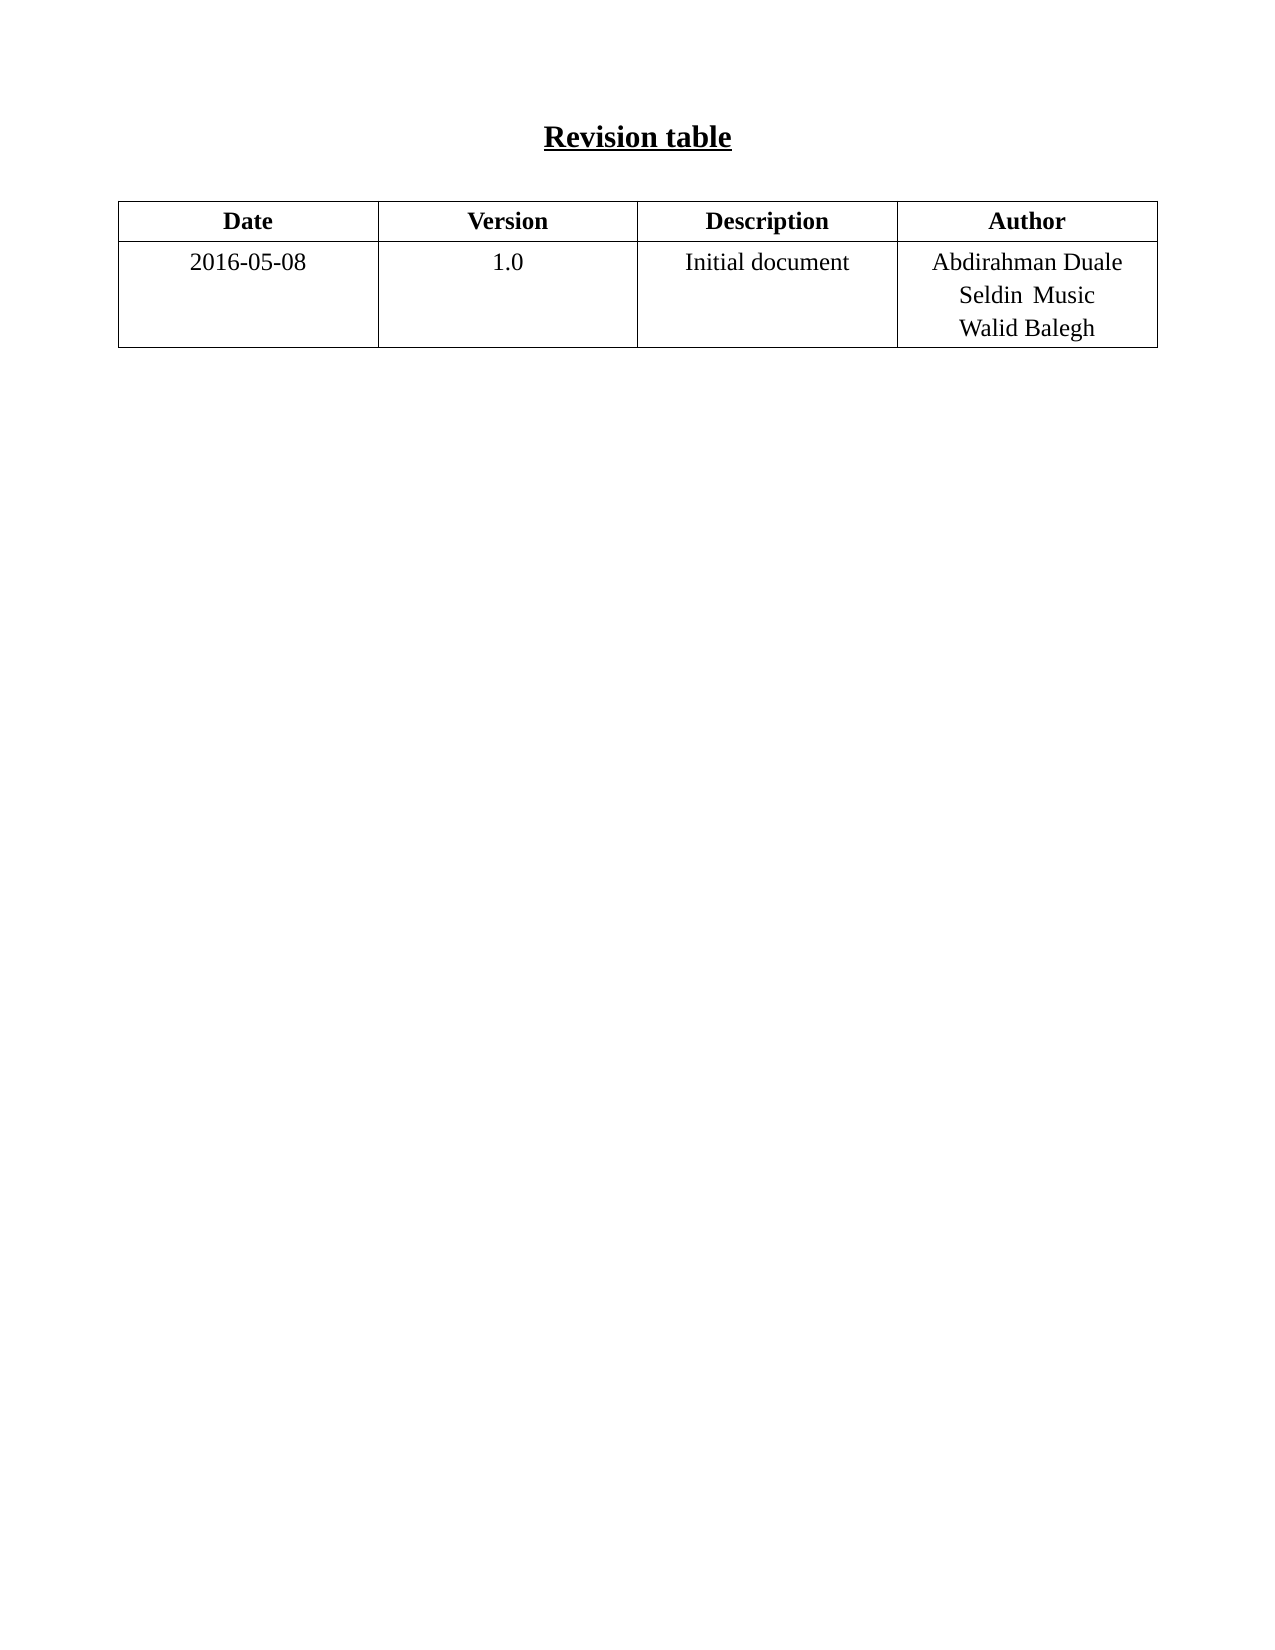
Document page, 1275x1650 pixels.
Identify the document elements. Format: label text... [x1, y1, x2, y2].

table_cell 2016-05-08 [119, 242, 378, 347]
table_cell Abdirahman Duale Seldin Music Walid Balegh [898, 242, 1157, 347]
table_header Date [119, 202, 378, 241]
text Revision table [118, 118, 1157, 154]
table_header Description [638, 202, 897, 241]
table_cell Initial document [638, 242, 897, 347]
table_header Version [379, 202, 637, 241]
table_header Author [898, 202, 1157, 241]
table_cell 1.0 [379, 242, 637, 347]
